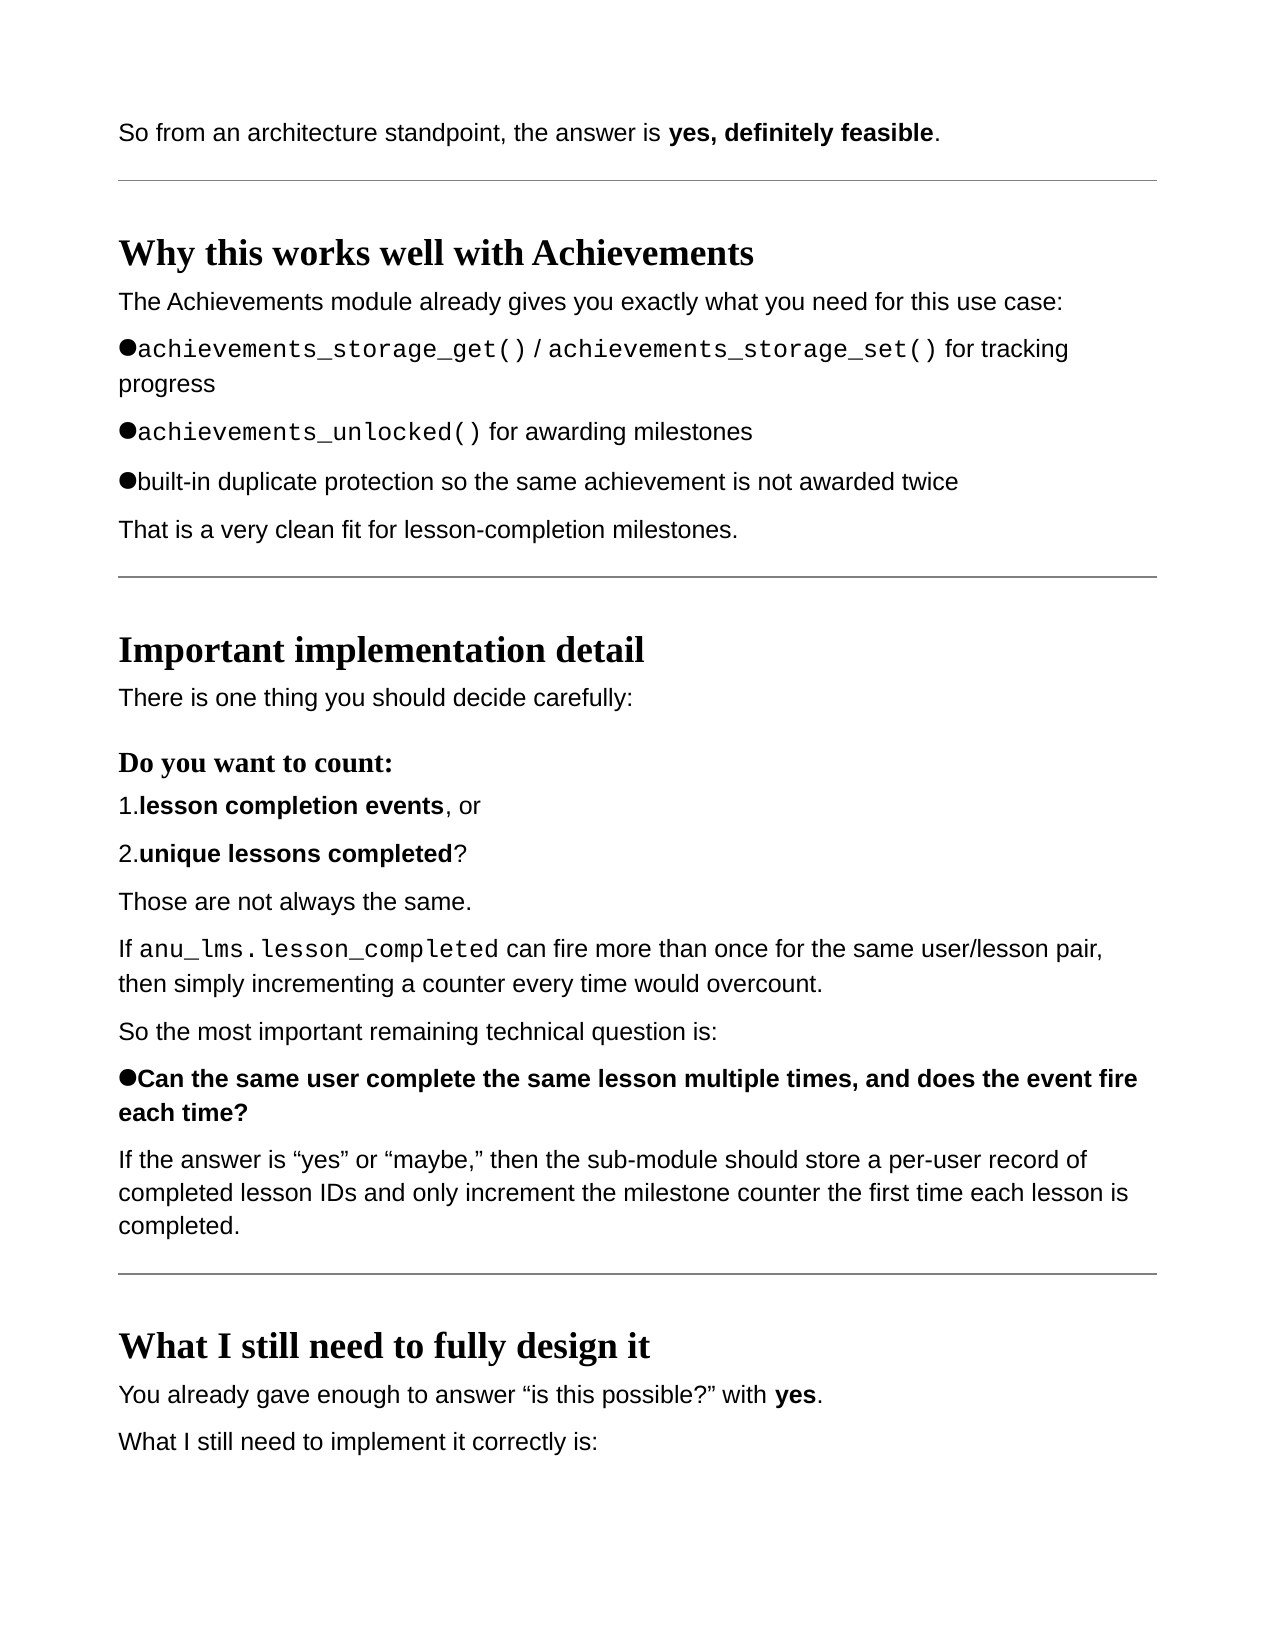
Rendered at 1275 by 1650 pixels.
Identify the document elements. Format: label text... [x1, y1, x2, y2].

text Those are not always the same. [118, 886, 1157, 915]
subtitle Important implementation detail [118, 627, 1157, 671]
text That is a very clean fit for lesson-completion milestones. [118, 515, 1157, 543]
text If the answer is “yes” or “maybe,” then the sub-module should store a per-user record of completed lesson IDs and only increment the milestone counter the first time each lesson is completed. [118, 1145, 1157, 1240]
list unique lessons completed? [118, 839, 1157, 868]
subtitle Do you want to count: [118, 745, 1157, 779]
subtitle What I still need to fully design it [118, 1324, 1157, 1367]
list built-in duplicate protection so the same achievement is not awarded twice [118, 467, 1157, 496]
list lesson completion events, or [118, 791, 1157, 820]
text So from an architecture standpoint, the answer is yes, definitely feasible. [118, 118, 1157, 147]
text You already gave enough to answer “is this possible?” with yes. [118, 1379, 1157, 1408]
text What I still need to implement it correctly is: [118, 1427, 1157, 1456]
list achievements_unlocked() for awarding milestones [118, 417, 1157, 448]
text So the most important remaining technical question is: [118, 1017, 1157, 1046]
text There is one thing you should decide carefully: [118, 683, 1157, 712]
subtitle Why this works well with Achievements [118, 231, 1157, 274]
list Can the same user complete the same lesson multiple times, and does the event fire each time? [118, 1064, 1157, 1126]
list achievements_storage_get() / achievements_storage_set() for tracking progress [118, 334, 1157, 398]
text The Achievements module already gives you exactly what you need for this use case: [118, 286, 1157, 315]
text If anu_lms.lesson_completed can fire more than once for the same user/lesson pair, then simply incrementing a counter every time would overcount. [118, 934, 1157, 998]
